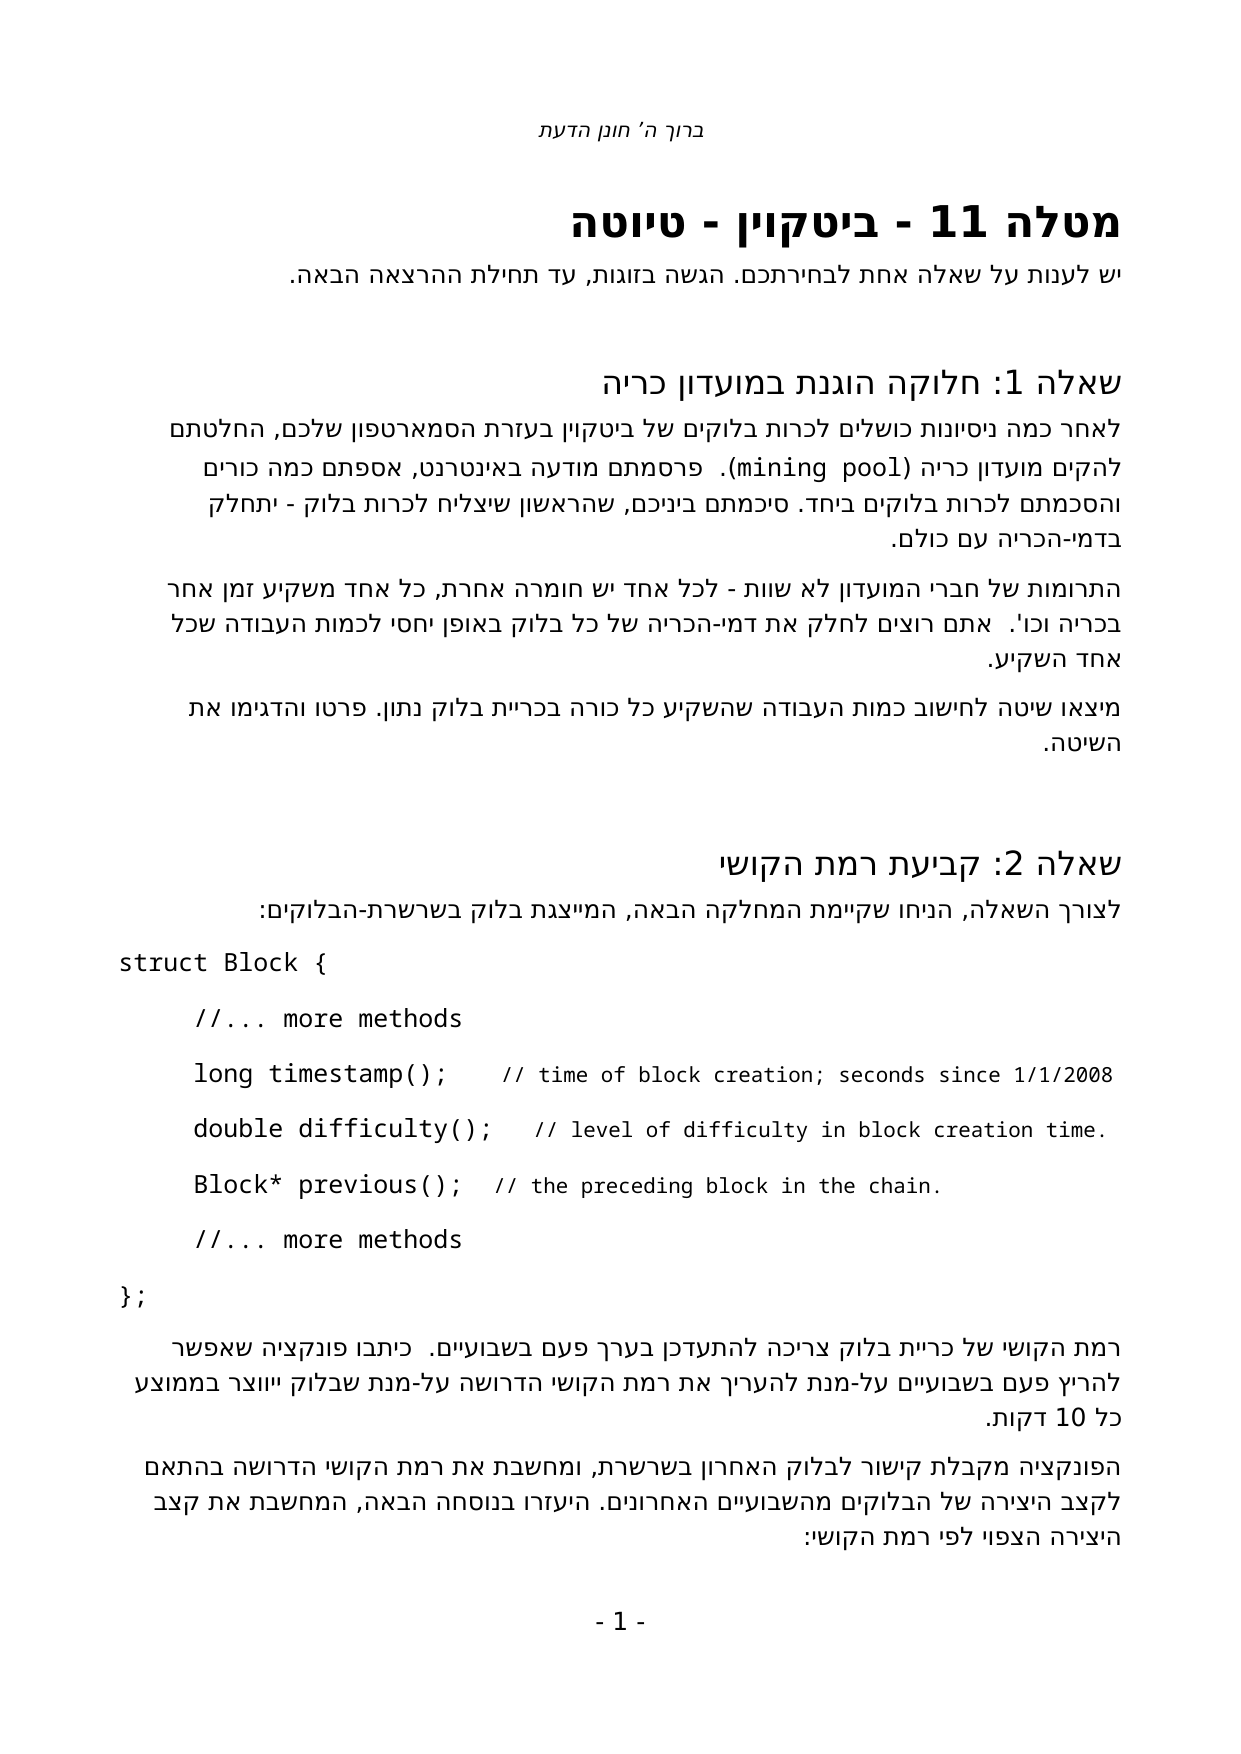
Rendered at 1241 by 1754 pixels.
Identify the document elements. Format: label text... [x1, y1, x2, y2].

text רמת הקושי של כריית בלוק צריכה להתעדכן בערך פעם בשבועיים. כיתבו פונקציה שאפשר להריץ פעם בשבועיים על-מנת להעריך את רמת הקושי הדרושה על-מנת שבלוק ייווצר בממוצע כל 10 דקות. [118, 1333, 1122, 1432]
text long timestamp(); // time of block creation; seconds since 1/1/2008 [118, 1056, 1122, 1090]
subtitle שאלה 1: חלוקה הוגנת במועדון כריה [118, 363, 1122, 402]
text מיצאו שיטה לחישוב כמות העבודה שהשקיע כל כורה בכריית בלוק נתון. פרטו והדגימו את השיטה. [118, 693, 1122, 758]
text double difficulty(); // level of difficulty in block creation time. [118, 1111, 1122, 1145]
subtitle מטלה 11 - ביטקוין - טיוטה [118, 197, 1122, 248]
text לצורך השאלה, הניחו שקיימת המחלקה הבאה, המייצגת בלוק בשרשרת-הבלוקים: [118, 895, 1122, 924]
text התרומות של חברי המועדון לא שוות - לכל אחד יש חומרה אחרת, כל אחד משקיע זמן אחר בכריה וכו'. אתם רוצים לחלק את דמי-הכריה של כל בלוק באופן יחסי לכמות העבודה שכל אחד השקיע. [118, 574, 1122, 673]
text //... more methods [118, 1000, 1122, 1034]
text //... more methods [118, 1222, 1122, 1256]
text הפונקציה מקבלת קישור לבלוק האחרון בשרשרת, ומחשבת את רמת הקושי הדרושה בהתאם לקצב היצירה של הבלוקים מהשבועיים האחרונים. היעזרו בנוסחה הבאה, המחשבת את קצב היצירה הצפוי לפי רמת הקושי: [118, 1452, 1122, 1552]
text }; [118, 1277, 1122, 1311]
text לאחר כמה ניסיונות כושלים לכרות בלוקים של ביטקוין בעזרת הסמארטפון שלכם, החלטתם להקים מועדון כריה (mining pool). פרסמתם מודעה באינטרנט, אספתם כמה כורים והסכמתם לכרות בלוקים ביחד. סיכמתם ביניכם, שהראשון שיצליח לכרות בלוק - יתחלק בדמי-הכריה עם כולם. [118, 414, 1122, 553]
text Block* previous(); // the preceding block in the chain. [118, 1167, 1122, 1201]
subtitle שאלה 2: קביעת רמת הקושי [118, 844, 1122, 883]
text struct Block { [118, 945, 1122, 979]
text יש לענות על שאלה אחת לבחירתכם. הגשה בזוגות, עד תחילת ההרצאה הבאה. [118, 260, 1122, 289]
